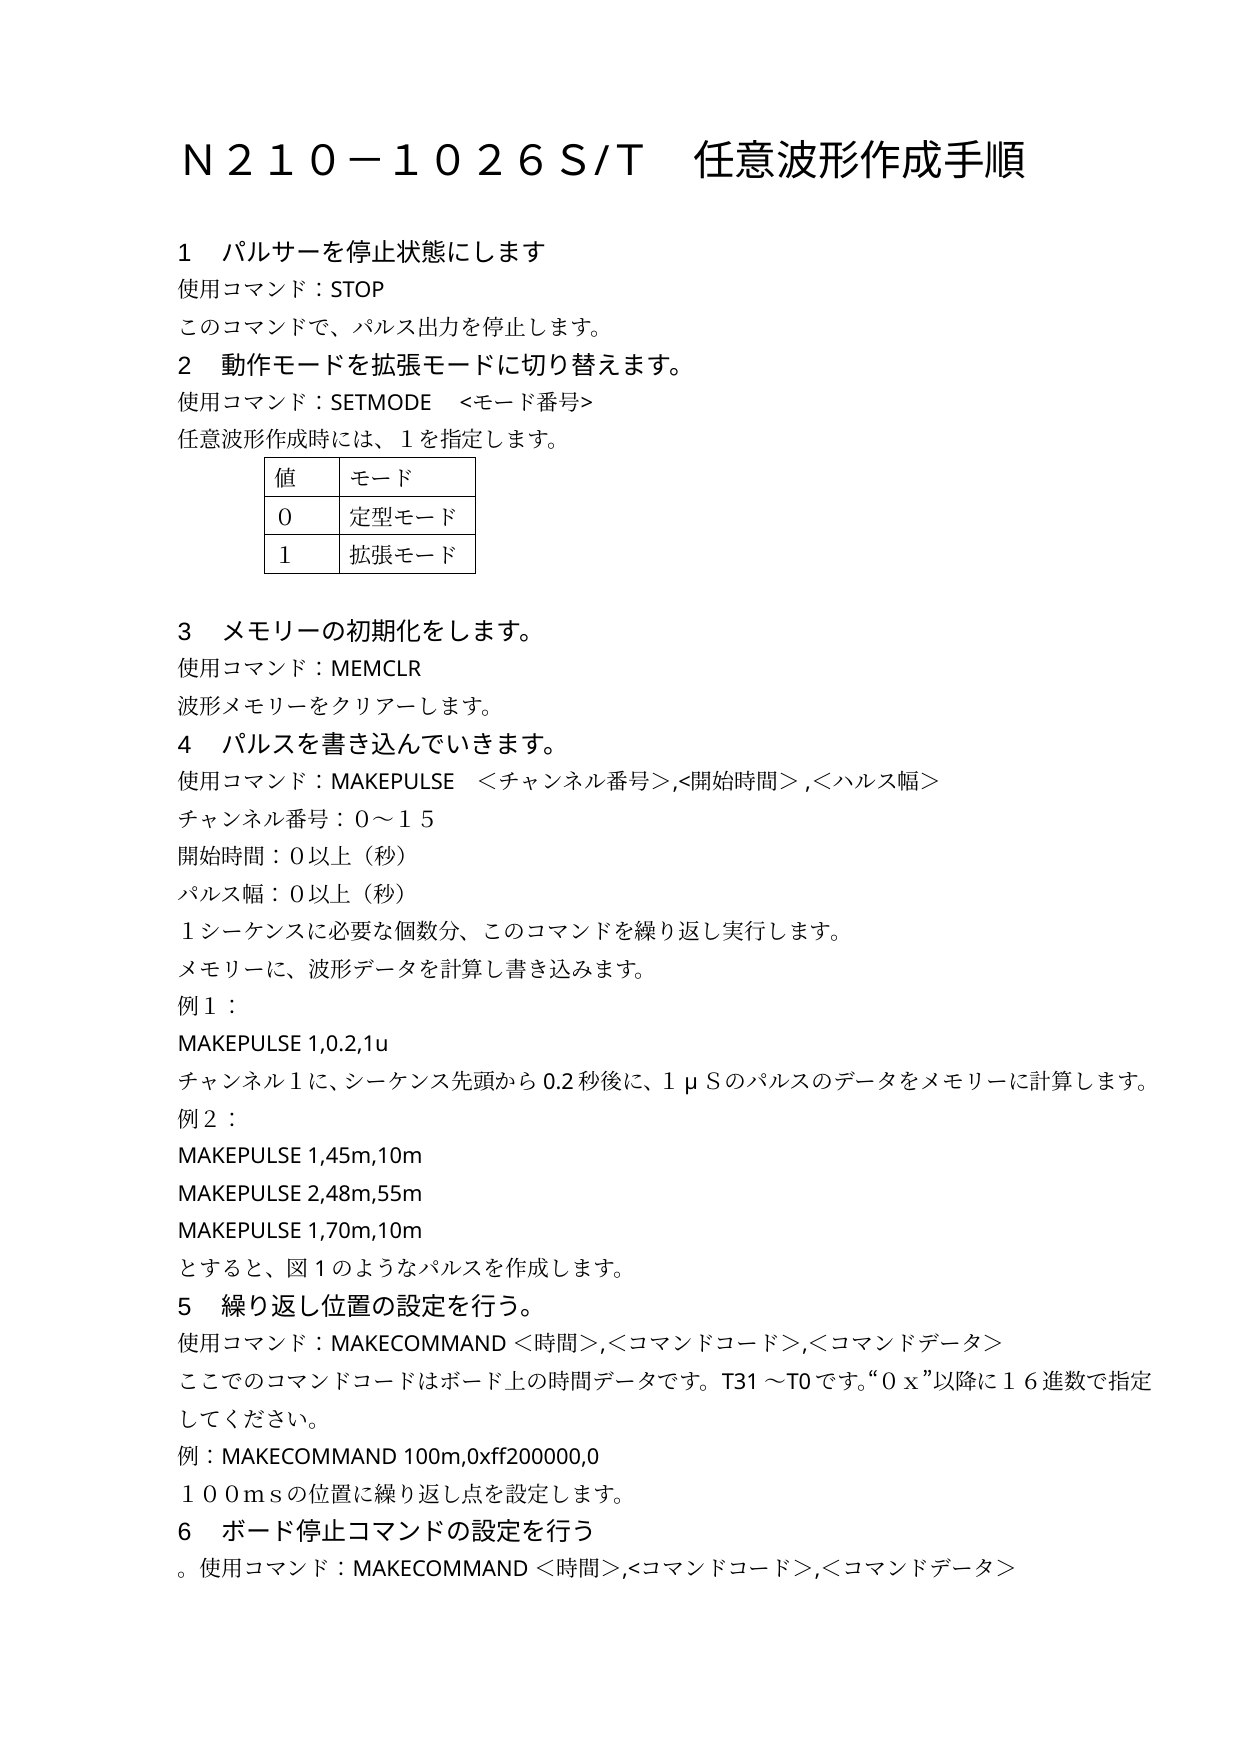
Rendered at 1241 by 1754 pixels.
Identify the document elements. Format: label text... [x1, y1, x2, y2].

text 例１： [177, 986, 1152, 1024]
text 使用コマンド：STOP [177, 269, 1152, 307]
text MAKEPULSE 1,45m,10m [177, 1136, 1152, 1174]
text 使用コマンド：SETMODE <モード番号> [177, 382, 1152, 419]
text 開始時間：０以上（秒） [177, 836, 1152, 874]
text 。使用コマンド：MAKECOMMAND ＜時間＞,<コマンドコード＞,＜コマンドデータ＞ [177, 1549, 1152, 1586]
subtitle パルサーを停止状態にします [177, 232, 1152, 269]
text 使用コマンド：MAKECOMMAND ＜時間＞,＜コマンドコード＞,＜コマンドデータ＞ [177, 1324, 1152, 1361]
subtitle 繰り返し位置の設定を行う。 [177, 1286, 1152, 1324]
subtitle パルスを書き込んでいきます。 [177, 724, 1152, 761]
subtitle 動作モードを拡張モードに切り替えます。 [177, 344, 1152, 382]
text 使用コマンド：MAKEPULSE ＜チャンネル番号＞,<開始時間＞ ,＜ハルス幅＞ [177, 761, 1152, 799]
text チャンネル番号：０～１５ [177, 799, 1152, 836]
text 任意波形作成時には、１を指定します。 [177, 419, 1152, 457]
text メモリーに、波形データを計算し書き込みます。 [177, 949, 1152, 986]
table_header モード [340, 458, 475, 496]
text 例：MAKECOMMAND 100m,0xff200000,0 [177, 1436, 1152, 1474]
text チャンネル１に、シーケンス先頭から0.2秒後に、１μＳのパルスのデータをメモリーに計算します。 [177, 1061, 1152, 1099]
text MAKEPULSE 1,70m,10m [177, 1211, 1152, 1249]
text パルス幅：０以上（秒） [177, 874, 1152, 911]
text このコマンドで、パルス出力を停止します。 [177, 307, 1152, 344]
subtitle メモリーの初期化をします。 [177, 611, 1152, 649]
subtitle ボード停止コマンドの設定を行う [177, 1511, 1152, 1549]
text MAKEPULSE 2,48m,55m [177, 1174, 1152, 1211]
text 例２： [177, 1099, 1152, 1136]
text １シーケンスに必要な個数分、このコマンドを繰り返し実行します。 [177, 911, 1152, 949]
text 使用コマンド：MEMCLR [177, 649, 1152, 686]
text １００ｍｓの位置に繰り返し点を設定します。 [177, 1474, 1152, 1511]
text とすると、図 1のようなパルスを作成します。 [177, 1249, 1152, 1286]
text ここでのコマンドコードはボード上の時間データです。T31 ～T0です。“０ｘ”以降に１６進数で指定してください。 [177, 1361, 1152, 1436]
table_cell ０ [265, 497, 339, 534]
table_cell 定型モード [340, 497, 475, 534]
text MAKEPULSE 1,0.2,1u [177, 1024, 1152, 1061]
text Ｎ２１０－１０２６Ｓ/Ｔ 任意波形作成手順 [177, 119, 1152, 194]
table_cell １ [265, 535, 339, 573]
table_cell 拡張モード [340, 535, 475, 573]
table_header 値 [265, 458, 339, 496]
text 波形メモリーをクリアーします。 [177, 686, 1152, 724]
